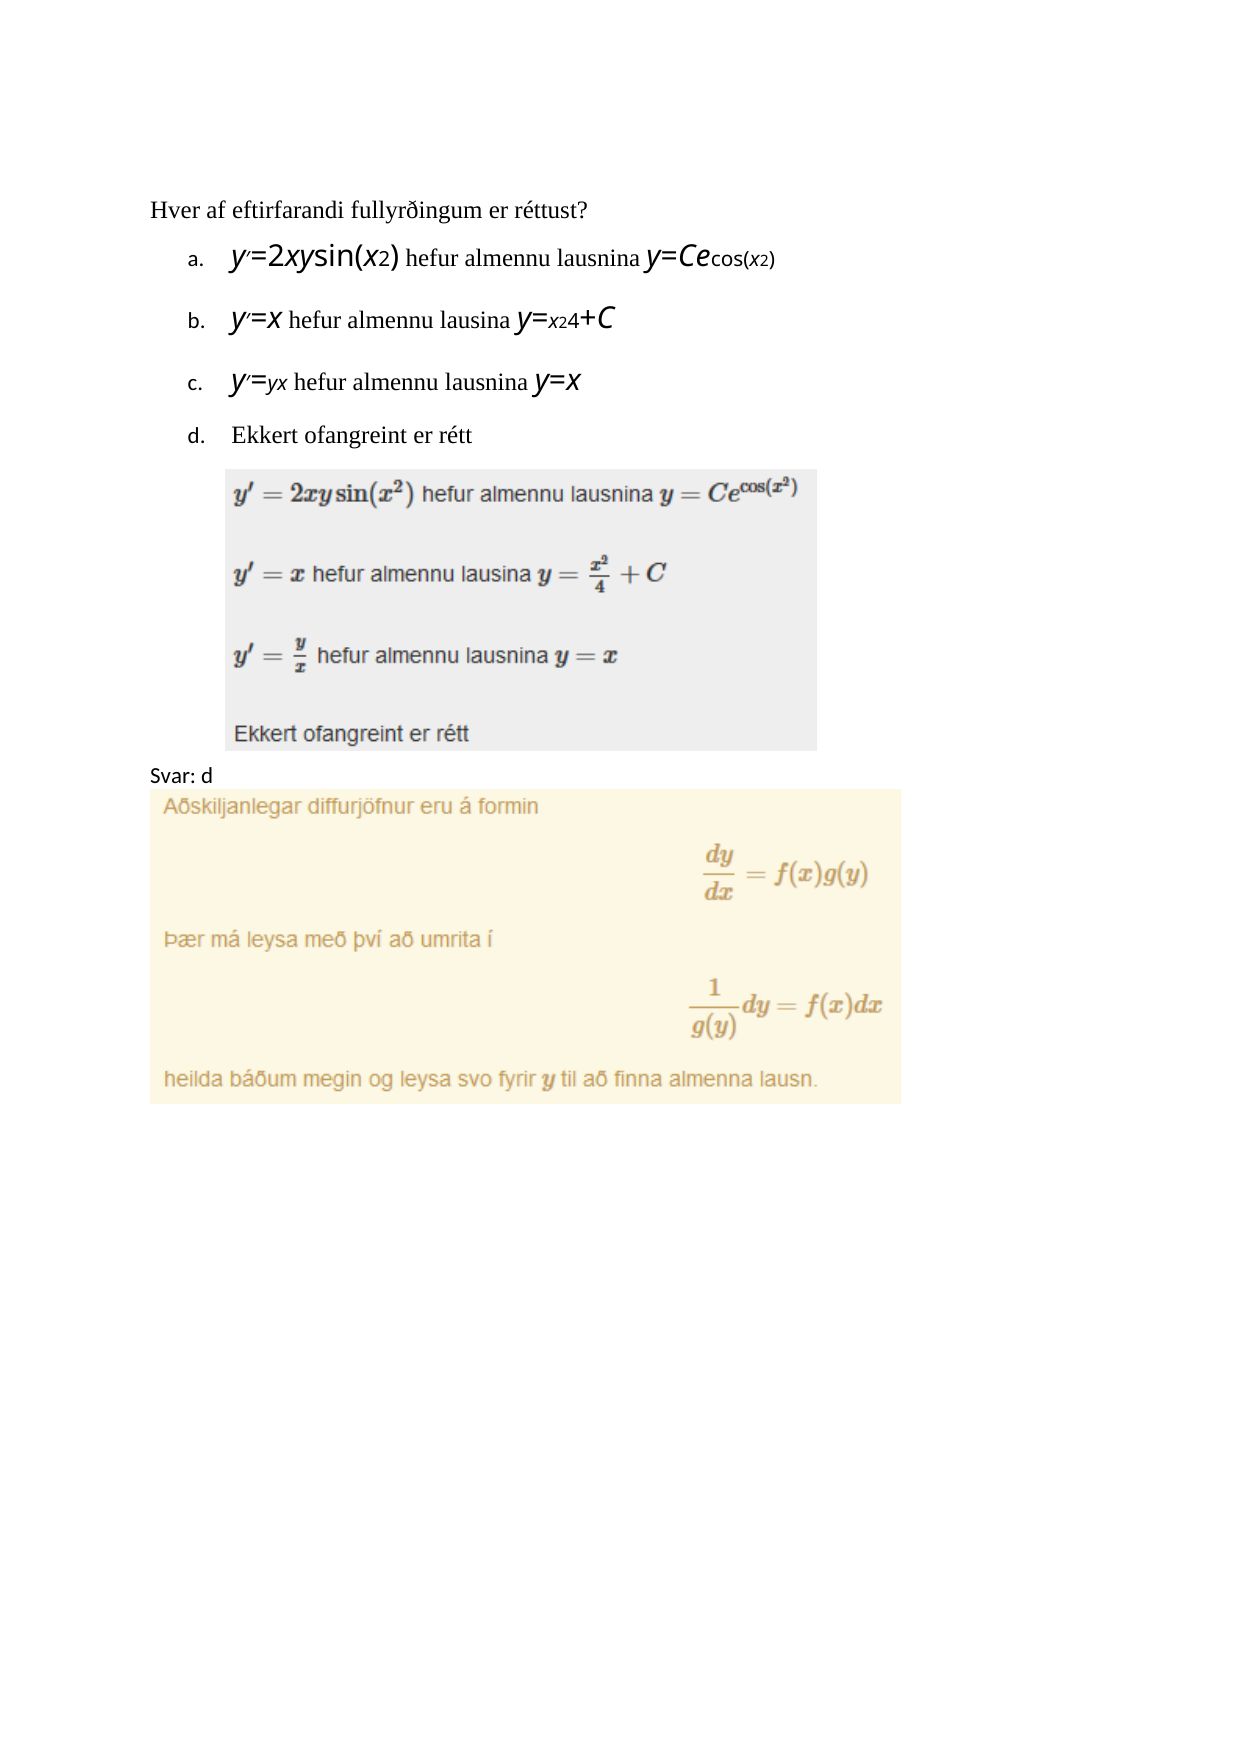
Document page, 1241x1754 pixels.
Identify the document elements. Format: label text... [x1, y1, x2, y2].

text Hver af eftirfarandi fullyrðingum er réttust? [150, 195, 1090, 223]
list y′=x hefur almennu lausina y=x24+C [187, 296, 1090, 337]
picture [225, 469, 818, 751]
text Svar: d [150, 761, 1090, 789]
list Ekkert ofangreint er rétt [187, 420, 1090, 449]
list y′=yx hefur almennu lausnina y=x [187, 358, 1090, 399]
picture [150, 789, 902, 1104]
list y′=2xysin(x2) hefur almennu lausnina y=Cecos(x2) [187, 234, 1090, 275]
